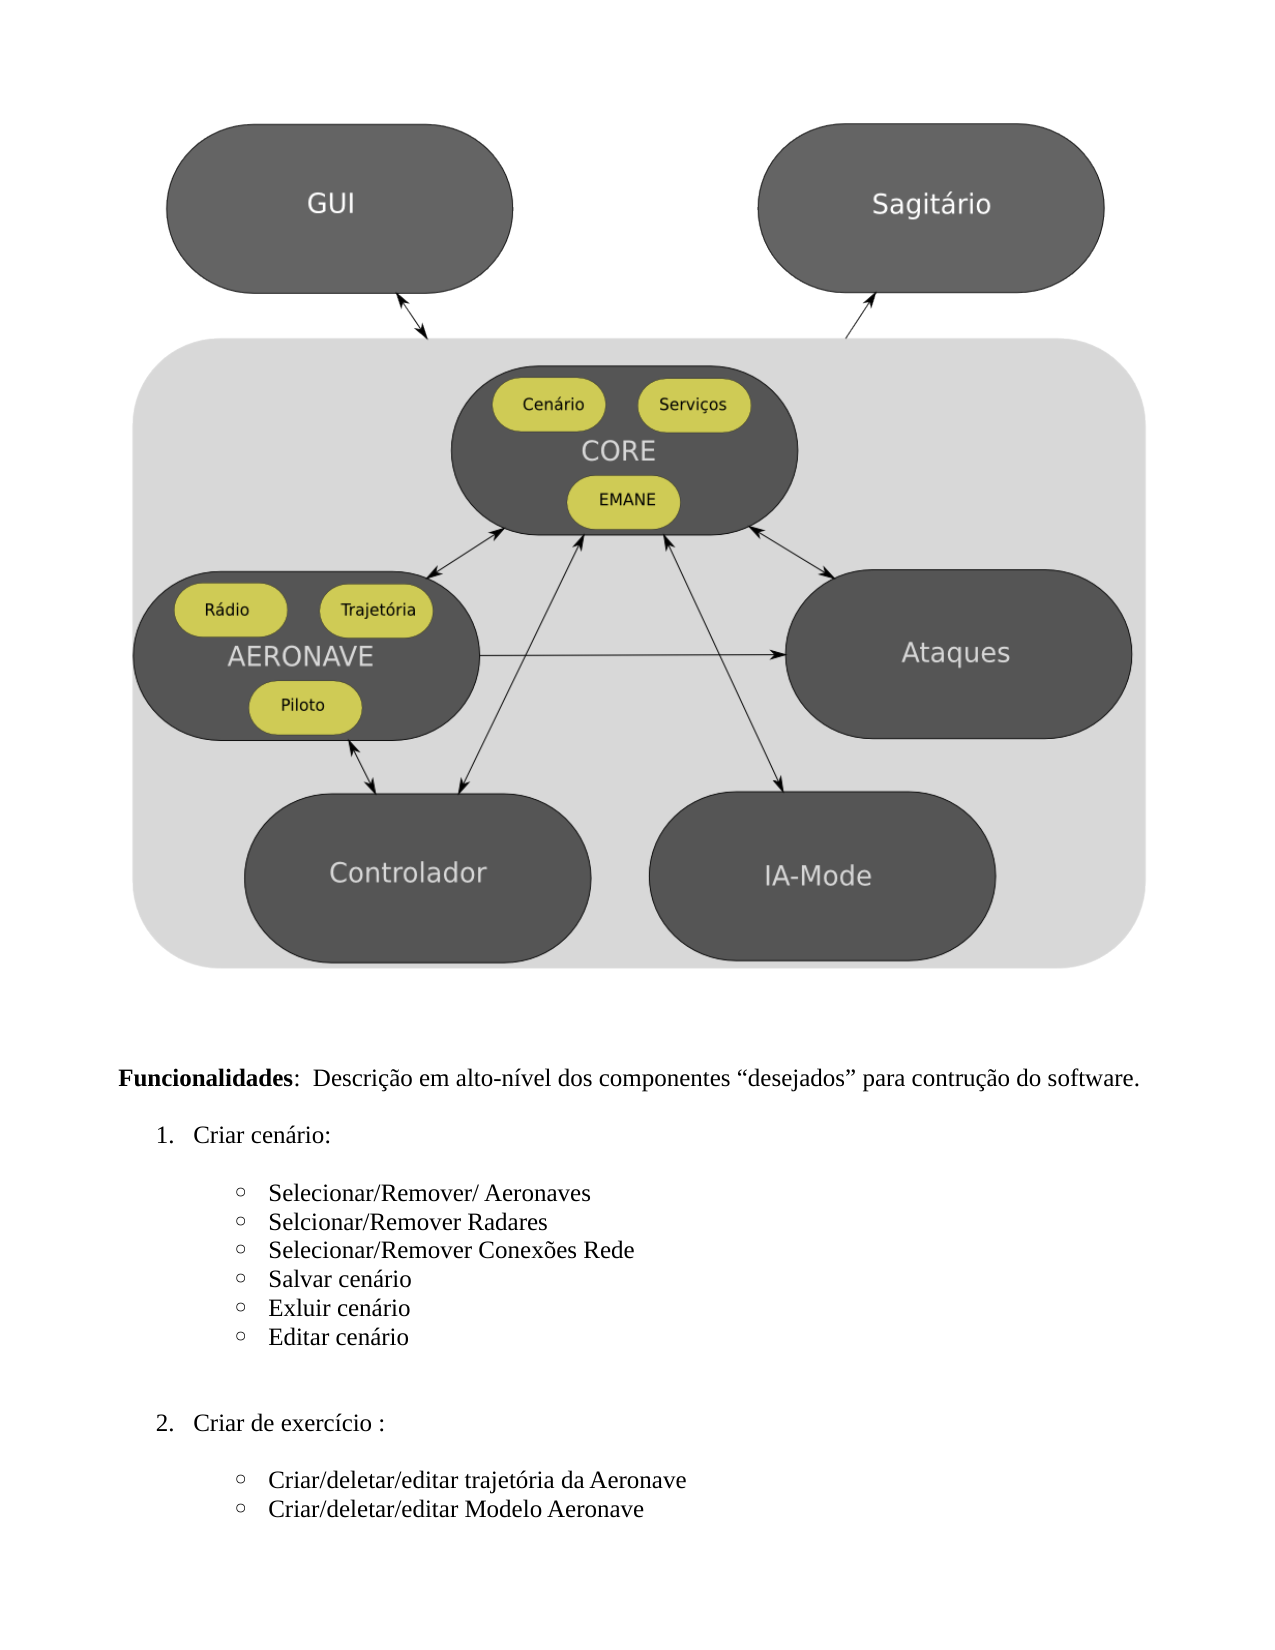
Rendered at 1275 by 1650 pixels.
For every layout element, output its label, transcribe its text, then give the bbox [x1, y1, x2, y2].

text Funcionalidades: Descrição em alto-nível dos componentes “desejados” para contrução do software. [118, 1063, 1157, 1092]
list Selcionar/Remover Radares [231, 1207, 1157, 1236]
list Salvar cenário [231, 1264, 1157, 1293]
list Criar/deletar/editar Modelo Aeronave [231, 1494, 1157, 1523]
list Selecionar/Remover Conexões Rede [231, 1236, 1157, 1264]
list Criar/deletar/editar trajetória da Aeronave [231, 1466, 1157, 1494]
list Criar de exercício : [156, 1408, 1157, 1437]
picture [118, 118, 1157, 977]
list Criar cenário: [156, 1121, 1157, 1149]
list Editar cenário [231, 1322, 1157, 1351]
list Selecionar/Remover/ Aeronaves [231, 1178, 1157, 1207]
list Exluir cenário [231, 1293, 1157, 1322]
